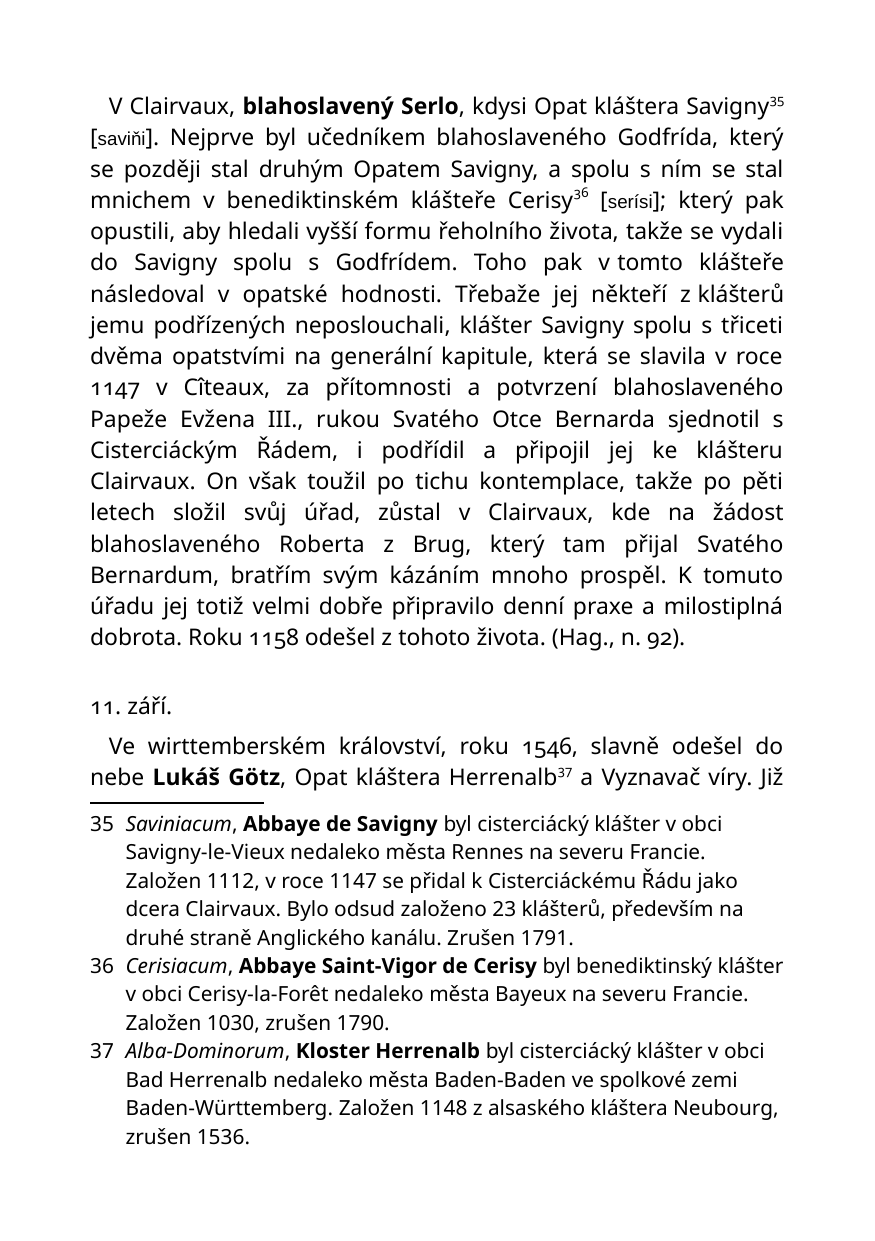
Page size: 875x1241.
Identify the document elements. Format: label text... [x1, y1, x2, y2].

text 11. září. [90, 690, 784, 721]
text Ve wirttemberském království, roku 1546, slavně odešel do nebe Lukáš Götz, Opat kláštera Herrenalb a Vyznavač víry. Již [90, 730, 784, 792]
text Alba-Dominorum, Kloster Herrenalb byl cisterciácký klášter v obci Bad Herrenalb nedaleko města Baden-Baden ve spolkové zemi Baden-Württemberg. Založen 1148 z alsaského kláštera Neubourg, zrušen 1536. [90, 1036, 784, 1150]
text Cerisiacum, Abbaye Saint-Vigor de Cerisy byl benediktinský klášter v obci Cerisy-la-Forêt nedaleko města Bayeux na severu Francie. Založen 1030, zrušen 1790. [90, 951, 784, 1036]
text V Clairvaux, blahoslavený Serlo, kdysi Opat kláštera Savigny [saviňi]. Nejprve byl učedníkem blahoslaveného Godfrída, který se později stal druhým Opatem Savigny, a spolu s ním se stal mnichem v benediktinském klášteře Cerisy [serísi]; který pak opustili, aby hledali vyšší formu řeholního života, takže se vydali do Savigny spolu s Godfrídem. Toho pak v tomto klášteře následoval v opatské hodnosti. Třebaže jej někteří z klášterů jemu podřízených neposlouchali, klášter Savigny spolu s třiceti dvěma opatstvími na generální kapitule, která se slavila v roce 1147 v Cîteaux, za přítomnosti a potvrzení blahoslaveného Papeže Evžena III., rukou Svatého Otce Bernarda sjednotil s Cisterciáckým Řádem, i podřídil a připojil jej ke klášteru Clairvaux. On však toužil po tichu kontemplace, takže po pěti letech složil svůj úřad, zůstal v Clairvaux, kde na žádost blahoslaveného Roberta z Brug, který tam přijal Svatého Bernardum, bratřím svým kázáním mnoho prospěl. K tomuto úřadu jej totiž velmi dobře připravilo denní praxe a milostiplná dobrota. Roku 1158 odešel z tohoto života. (Hag., n. 92). [90, 90, 784, 652]
text Saviniacum, Abbaye de Savigny byl cisterciácký klášter v obci Savigny-le-Vieux nedaleko města Rennes na severu Francie. Založen 1112, v roce 1147 se přidal k Cisterciáckému Řádu jako dcera Clairvaux. Bylo odsud založeno 23 klášterů, především na druhé straně Anglického kanálu. Zrušen 1791. [90, 809, 784, 951]
